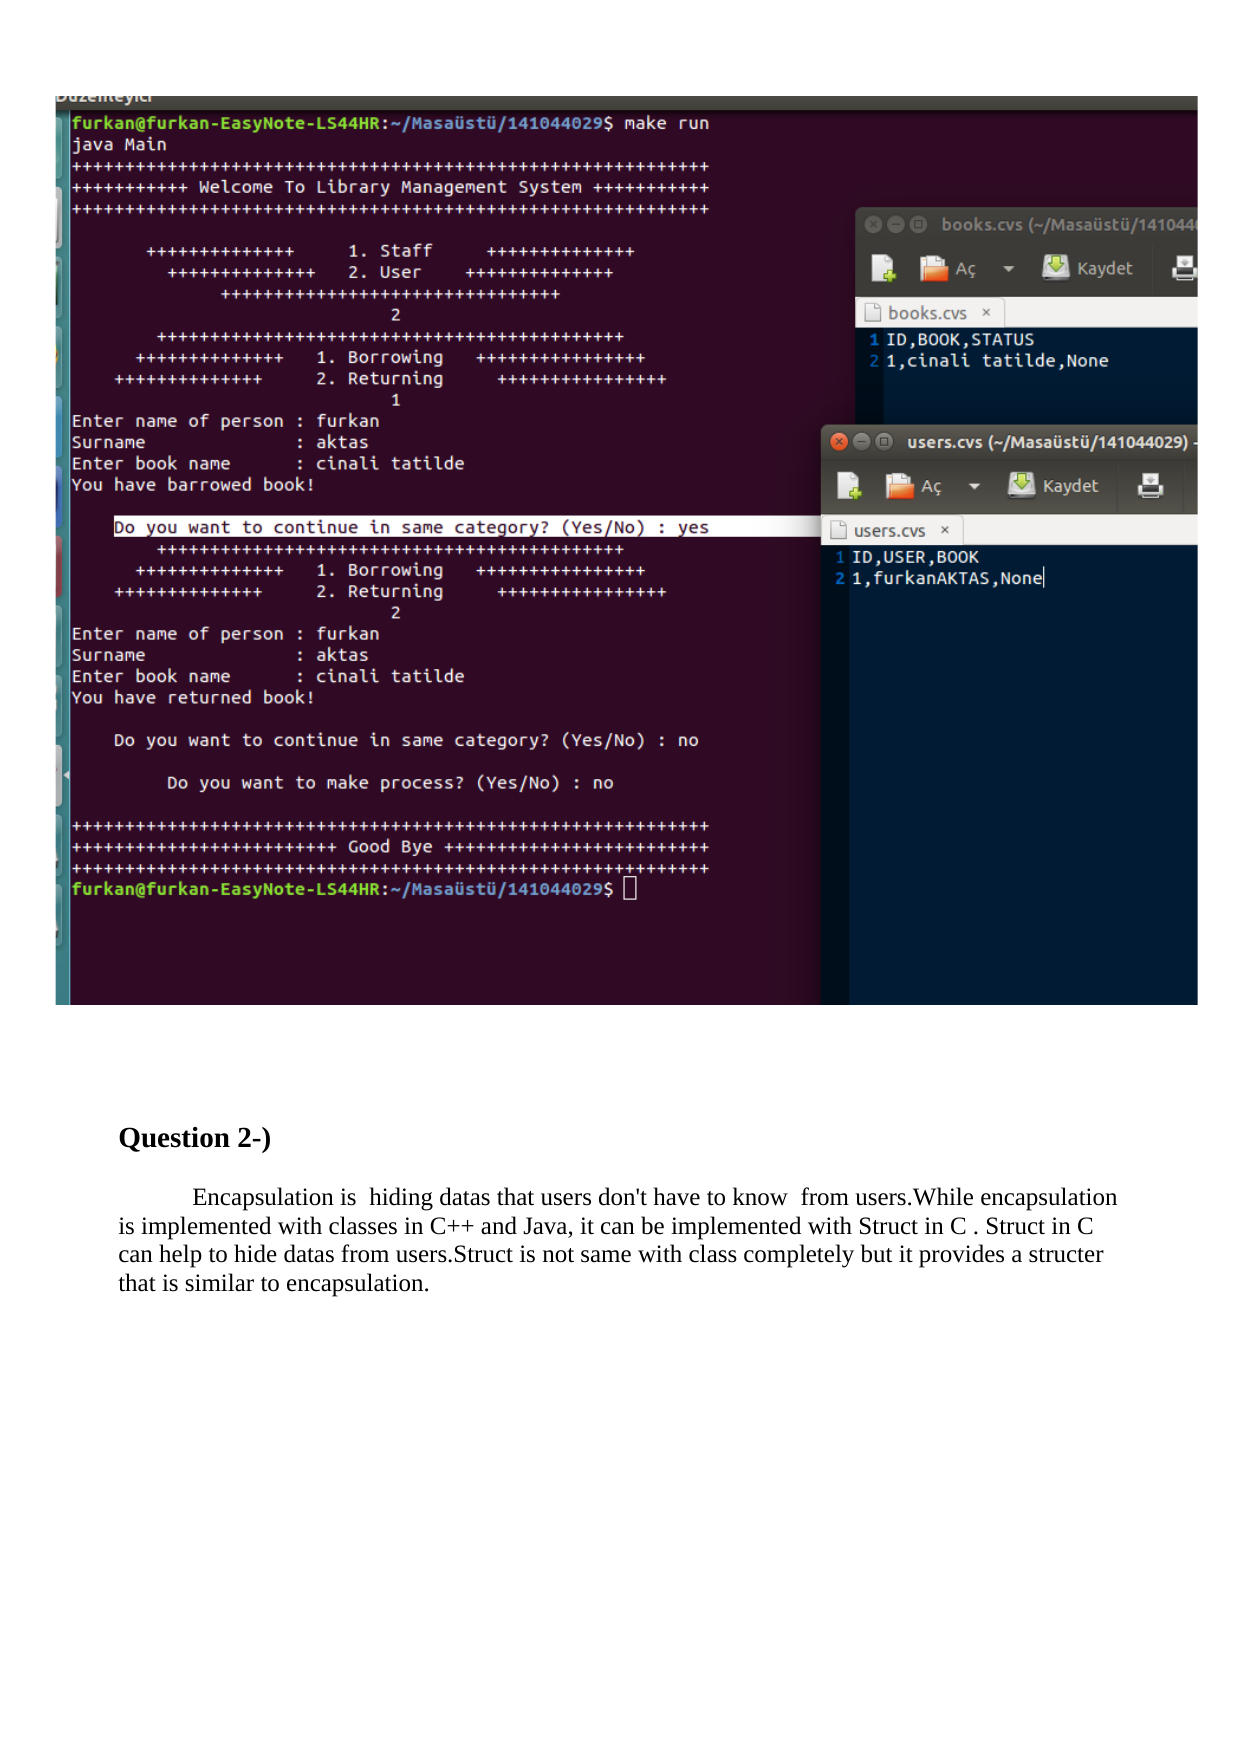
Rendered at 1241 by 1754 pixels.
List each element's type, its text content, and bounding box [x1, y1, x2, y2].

text Encapsulation is hiding datas that users don't have to know from users.While encapsulation is implemented with classes in C++ and Java, it can be implemented with Struct in C . Struct in C can help to hide datas from users.Struct is not same with class completely but it provides a structer that is similar to encapsulation. [118, 1182, 1122, 1297]
picture [55, 96, 1198, 1005]
text Question 2-) [118, 1120, 1122, 1153]
